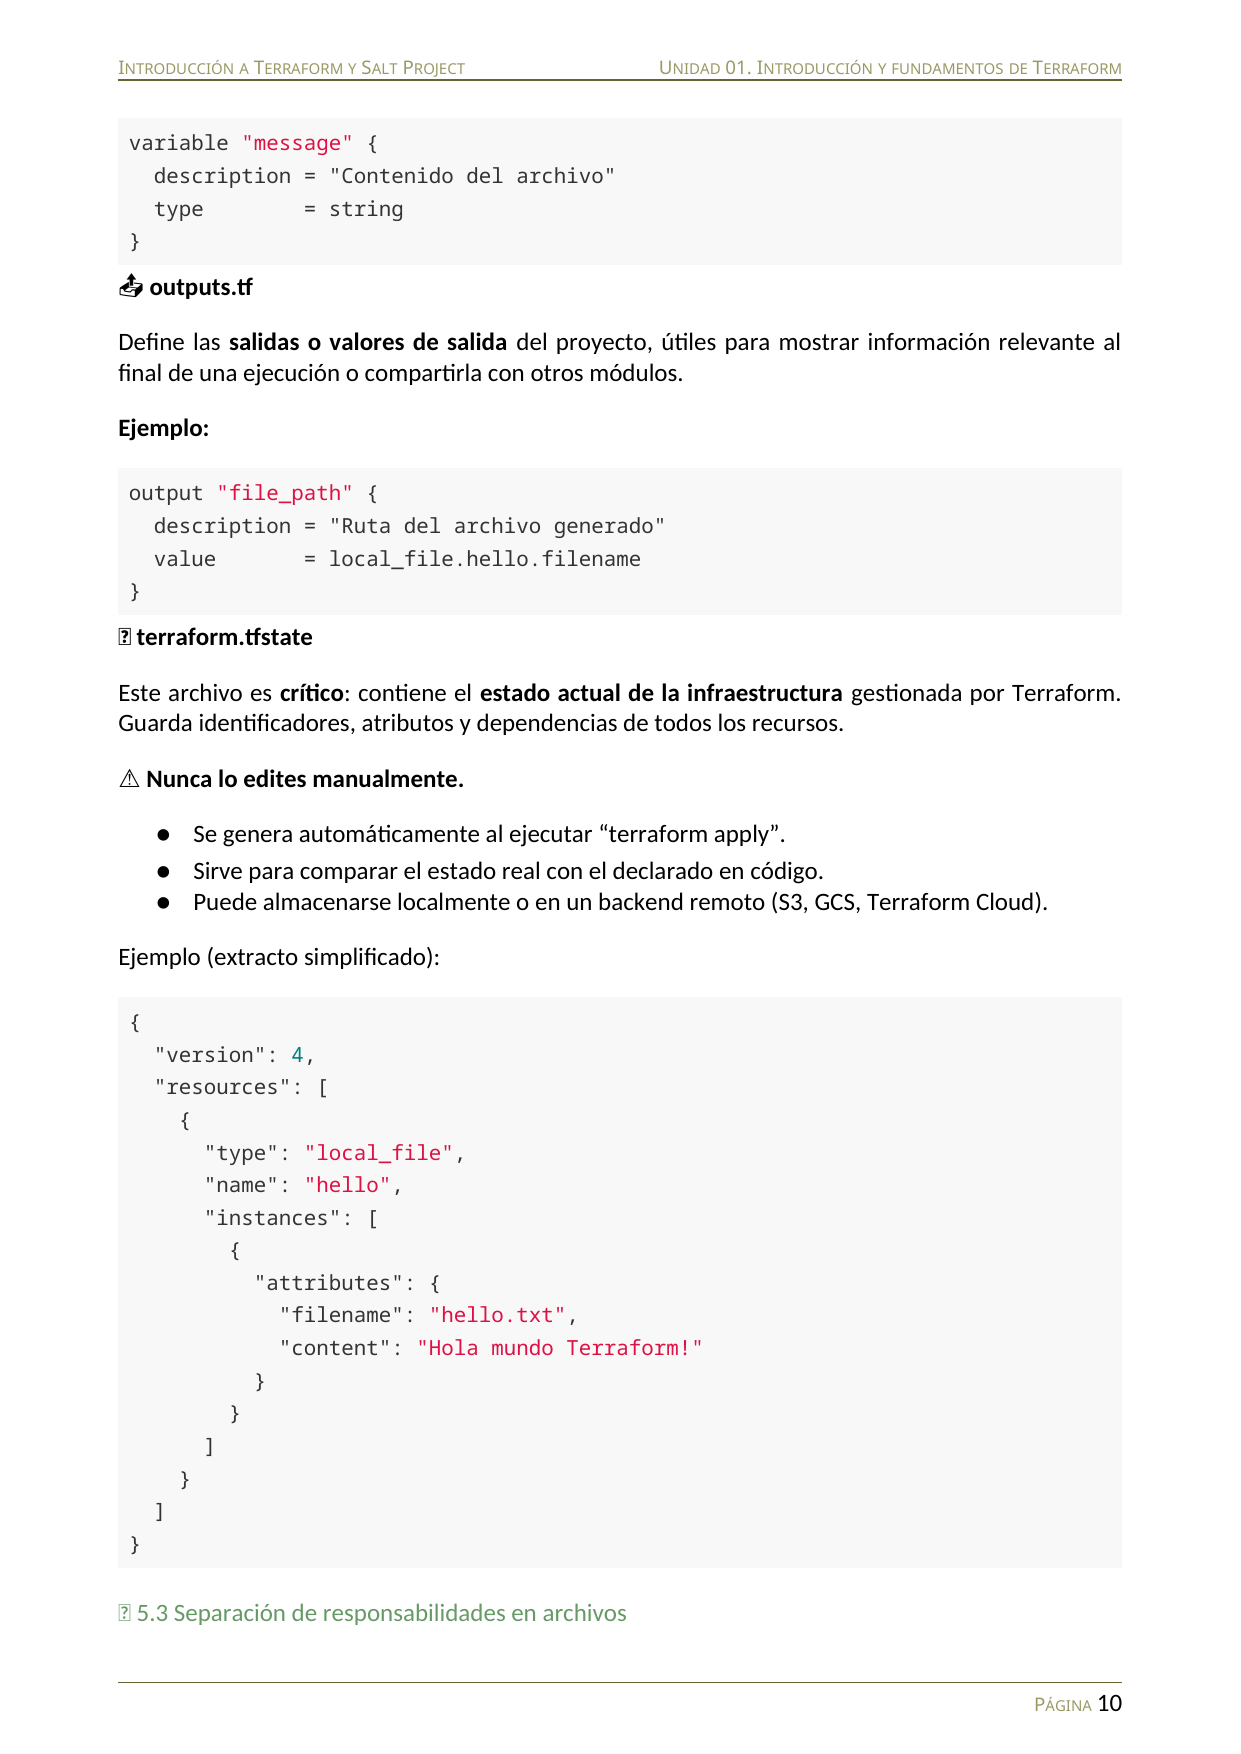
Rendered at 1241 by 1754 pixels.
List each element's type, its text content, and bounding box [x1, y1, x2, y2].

table_header { "version": 4, "resources": [ { "type": "local_file", "name": "hello", "instances": [ { "attributes": { "filename": "hello.txt", "content": "Hola mundo Terraform!" } } ] } ] } [118, 997, 1122, 1568]
text 🧾 terraform.tfstate [118, 621, 1122, 652]
text Define las salidas o valores de salida del proyecto, útiles para mostrar información relevante al final de una ejecución o compartirla con otros módulos. [118, 327, 1122, 388]
text Este archivo es crítico: contiene el estado actual de la infraestructura gestionada por Terraform. Guarda identificadores, atributos y dependencias de todos los recursos. [118, 677, 1122, 738]
list Se genera automáticamente al ejecutar “terraform apply”. [156, 818, 1122, 849]
table_header output "file_path" { description = "Ruta del archivo generado" value = local_file.hello.filename } [118, 468, 1122, 615]
list Puede almacenarse localmente o en un backend remoto (S3, GCS, Terraform Cloud). [156, 886, 1122, 916]
text ⚠️ Nunca lo edites manualmente. [118, 763, 1122, 793]
text 📤 outputs.tf [118, 271, 1122, 302]
subtitle 🧩 5.3 Separación de responsabilidades en archivos [118, 1597, 1122, 1627]
text Ejemplo: [118, 413, 1122, 443]
list Sirve para comparar el estado real con el declarado en código. [156, 855, 1122, 886]
text Ejemplo (extracto simplificado): [118, 941, 1122, 972]
table_header variable "message" { description = "Contenido del archivo" type = string } [118, 118, 1122, 265]
